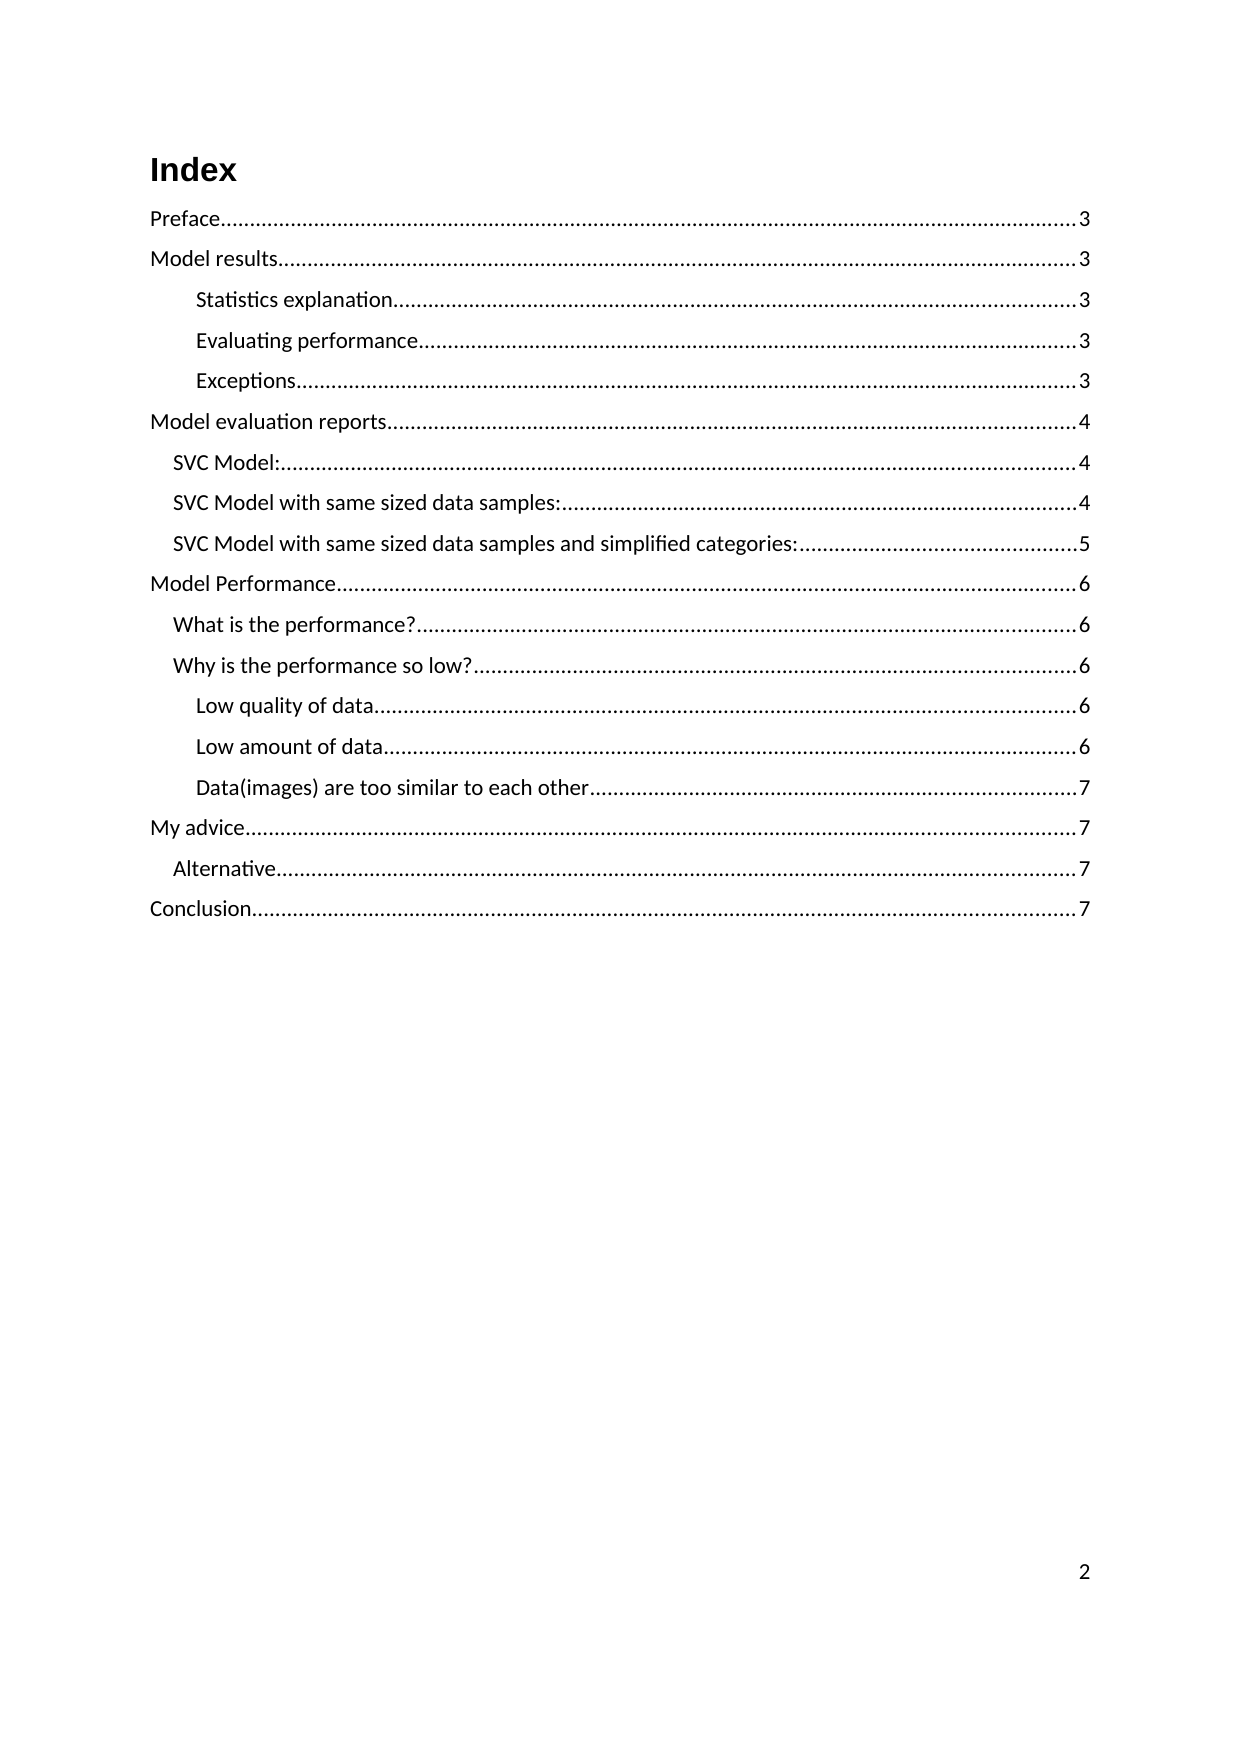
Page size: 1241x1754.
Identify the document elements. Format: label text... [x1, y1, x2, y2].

text SVC Model with same sized data samples and simplified categories: 5 [173, 529, 1090, 557]
text Low quality of data 6 [196, 691, 1090, 719]
text SVC Model: 4 [173, 448, 1090, 476]
text Why is the performance so low? 6 [173, 651, 1090, 679]
text What is the performance? 6 [173, 610, 1090, 638]
text Data(images) are too similar to each other 7 [196, 773, 1090, 801]
text My advice 7 [150, 813, 1090, 841]
text Preface 3 [150, 204, 1090, 232]
text Model Performance 6 [150, 569, 1090, 598]
subtitle Index [150, 150, 1090, 188]
text Statistics explanation 3 [196, 285, 1090, 313]
text Conclusion 7 [150, 894, 1090, 923]
text Alternative 7 [173, 854, 1090, 882]
text Evaluating performance 3 [196, 326, 1090, 354]
text Low amount of data 6 [196, 732, 1090, 760]
text Model evaluation reports 4 [150, 407, 1090, 435]
text Model results 3 [150, 244, 1090, 273]
text Exceptions 3 [196, 366, 1090, 394]
text SVC Model with same sized data samples: 4 [173, 488, 1090, 516]
